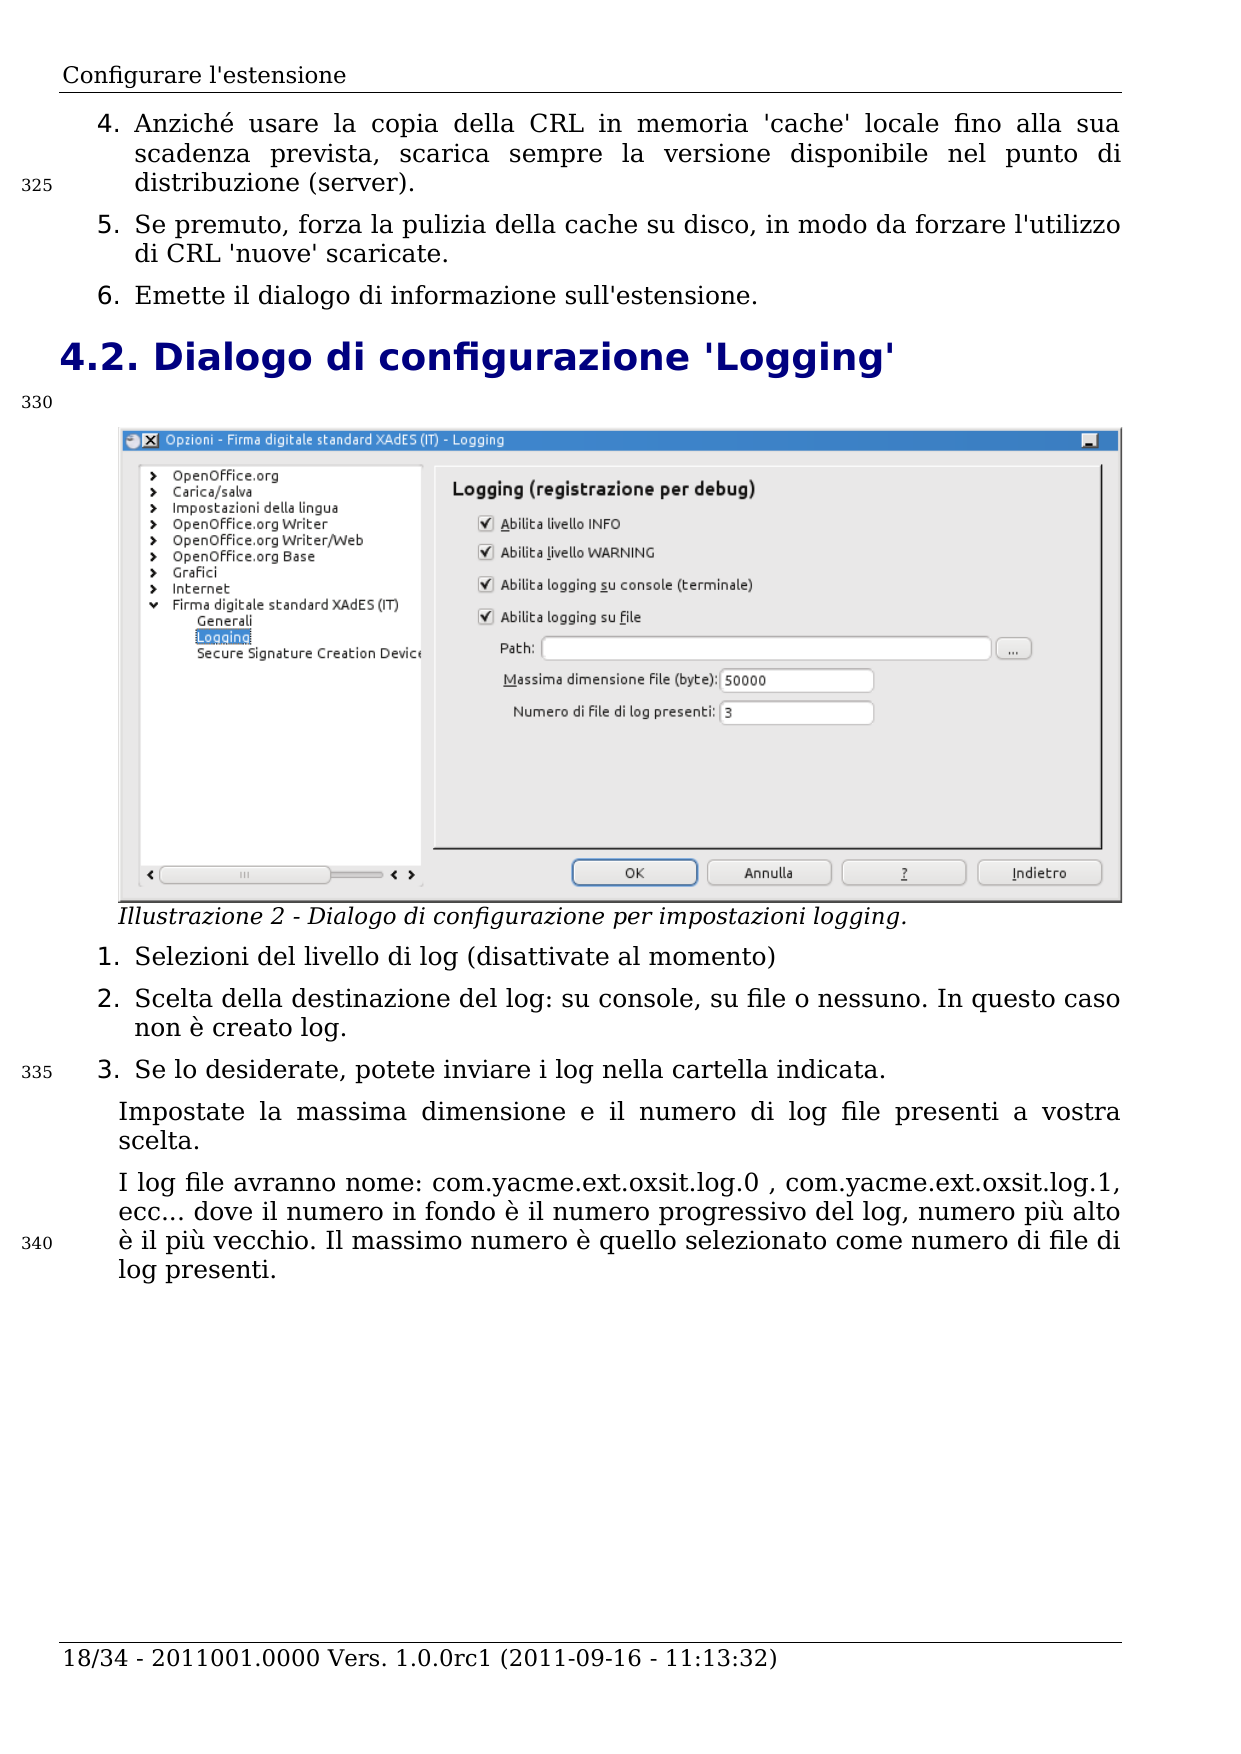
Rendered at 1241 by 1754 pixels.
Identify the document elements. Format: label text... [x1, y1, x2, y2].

list Scelta della destinazione del log: su console, su file o nessuno. In questo caso non è creato log. [97, 984, 1122, 1042]
list Se premuto, forza la pulizia della cache su disco, in modo da forzare l'utilizzo di CRL 'nuove' scaricate. [97, 210, 1122, 268]
list Selezioni del livello di log (disattivate al momento) [97, 942, 1122, 971]
text Illustrazione 2 - Dialogo di configurazione per impostazioni logging. [118, 903, 1122, 929]
list Se lo desiderate, potete inviare i log nella cartella indicata. [97, 1055, 1122, 1084]
text I log file avranno nome: com.yacme.ext.oxsit.log.0 , com.yacme.ext.oxsit.log.1, ecc... dove il numero in fondo è il numero progressivo del log, numero più alto è il più vecchio. Il massimo numero è quello selezionato come numero di file di log presenti. [118, 1168, 1122, 1285]
list Anziché usare la copia della CRL in memoria 'cache' locale fino alla sua scadenza prevista, scarica sempre la versione disponibile nel punto di distribuzione (server). [97, 109, 1122, 197]
text Impostate la massima dimensione e il numero di log file presenti a vostra scelta. [118, 1097, 1122, 1155]
list Emette il dialogo di informazione sull'estensione. [97, 281, 1122, 310]
picture [118, 427, 1123, 903]
subtitle Dialogo di configurazione 'Logging' [59, 335, 1122, 379]
